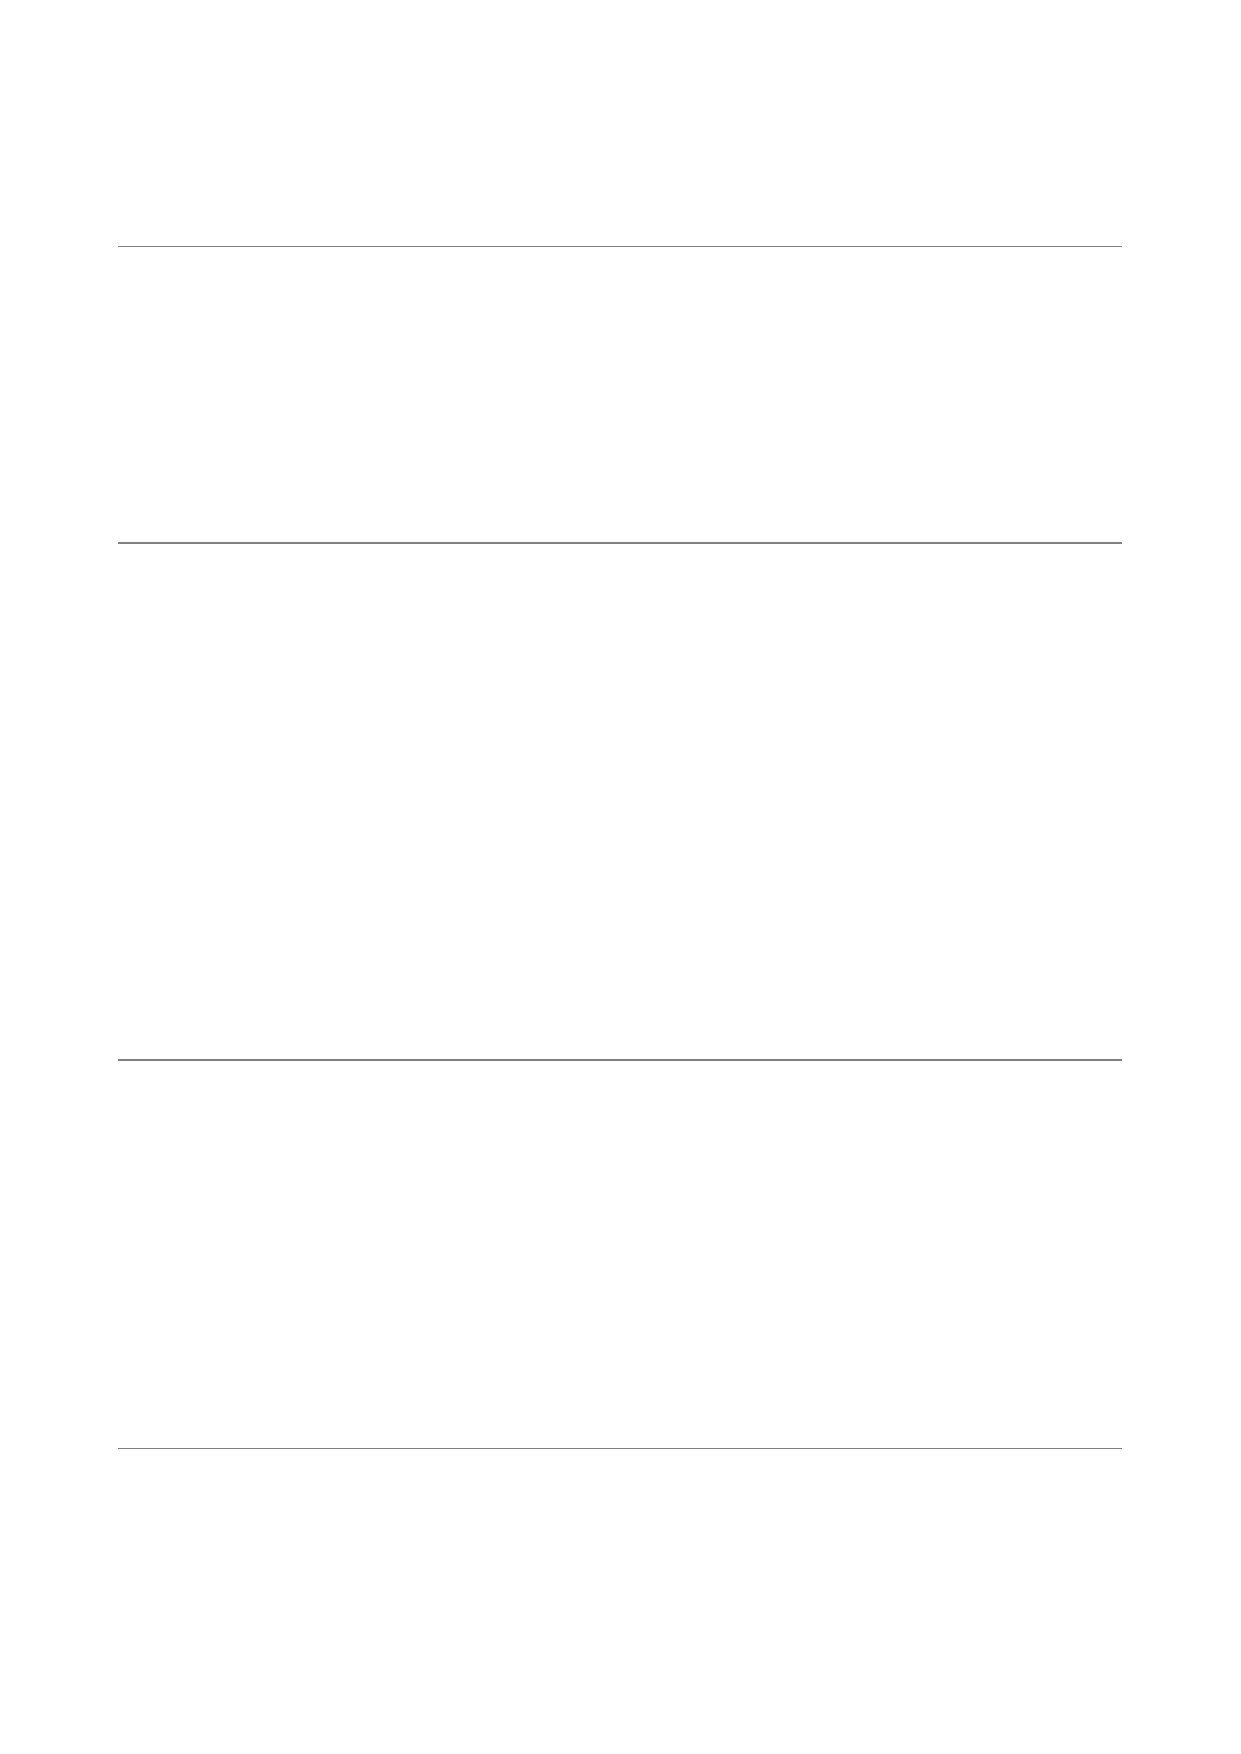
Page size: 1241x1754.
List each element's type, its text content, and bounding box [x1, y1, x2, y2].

subtitle 2) Сеттер выполняется: [118, 559, 1122, 593]
text О! Опять присваивание в свойство "name". Значит снова вызываю SETTER. [177, 875, 1063, 937]
text this.name = value; [118, 654, 1122, 678]
text this.name = value [118, 786, 1122, 809]
text JS видит строку: [118, 738, 1122, 767]
text user.name = "Alex" [118, 1546, 1122, 1569]
text ↓ [118, 1587, 1122, 1611]
text → снова вызываю set name("Alex") [118, 1392, 1122, 1416]
text НЕ важно где это происходит — он не думает "о, это ведь внутри сеттера, лучше не вызывать его снова". Нет. Правило одно: присваивание → вызов сеттера. [118, 118, 1122, 213]
text JS: [118, 439, 1122, 467]
subtitle 3) Снова заходим в сеттер: [118, 1076, 1122, 1110]
text То есть: [118, 956, 1122, 984]
subtitle 🚀 Теперь давай это разложим как вызовы [118, 263, 1122, 321]
text set name(value) { [118, 1129, 1122, 1153]
text user.name = "Alex" [118, 397, 1122, 421]
text set name(value) { [118, 613, 1122, 636]
subtitle 1) Ты делаешь: [118, 344, 1122, 377]
text this.name = value [118, 1302, 1122, 1326]
text и говорит: [118, 827, 1122, 856]
text → вызываю set name("Alex") [118, 486, 1122, 510]
text } [118, 1213, 1122, 1237]
subtitle 🔁 Получается рекурсивный цикл [118, 1465, 1122, 1523]
text и: [118, 1344, 1122, 1373]
text this.name = value; // ← опять присваивание [118, 1171, 1122, 1195]
text JS снова видит: [118, 1255, 1122, 1284]
text } [118, 696, 1122, 720]
text → вызываю set name("Alex") снова [118, 1003, 1122, 1027]
